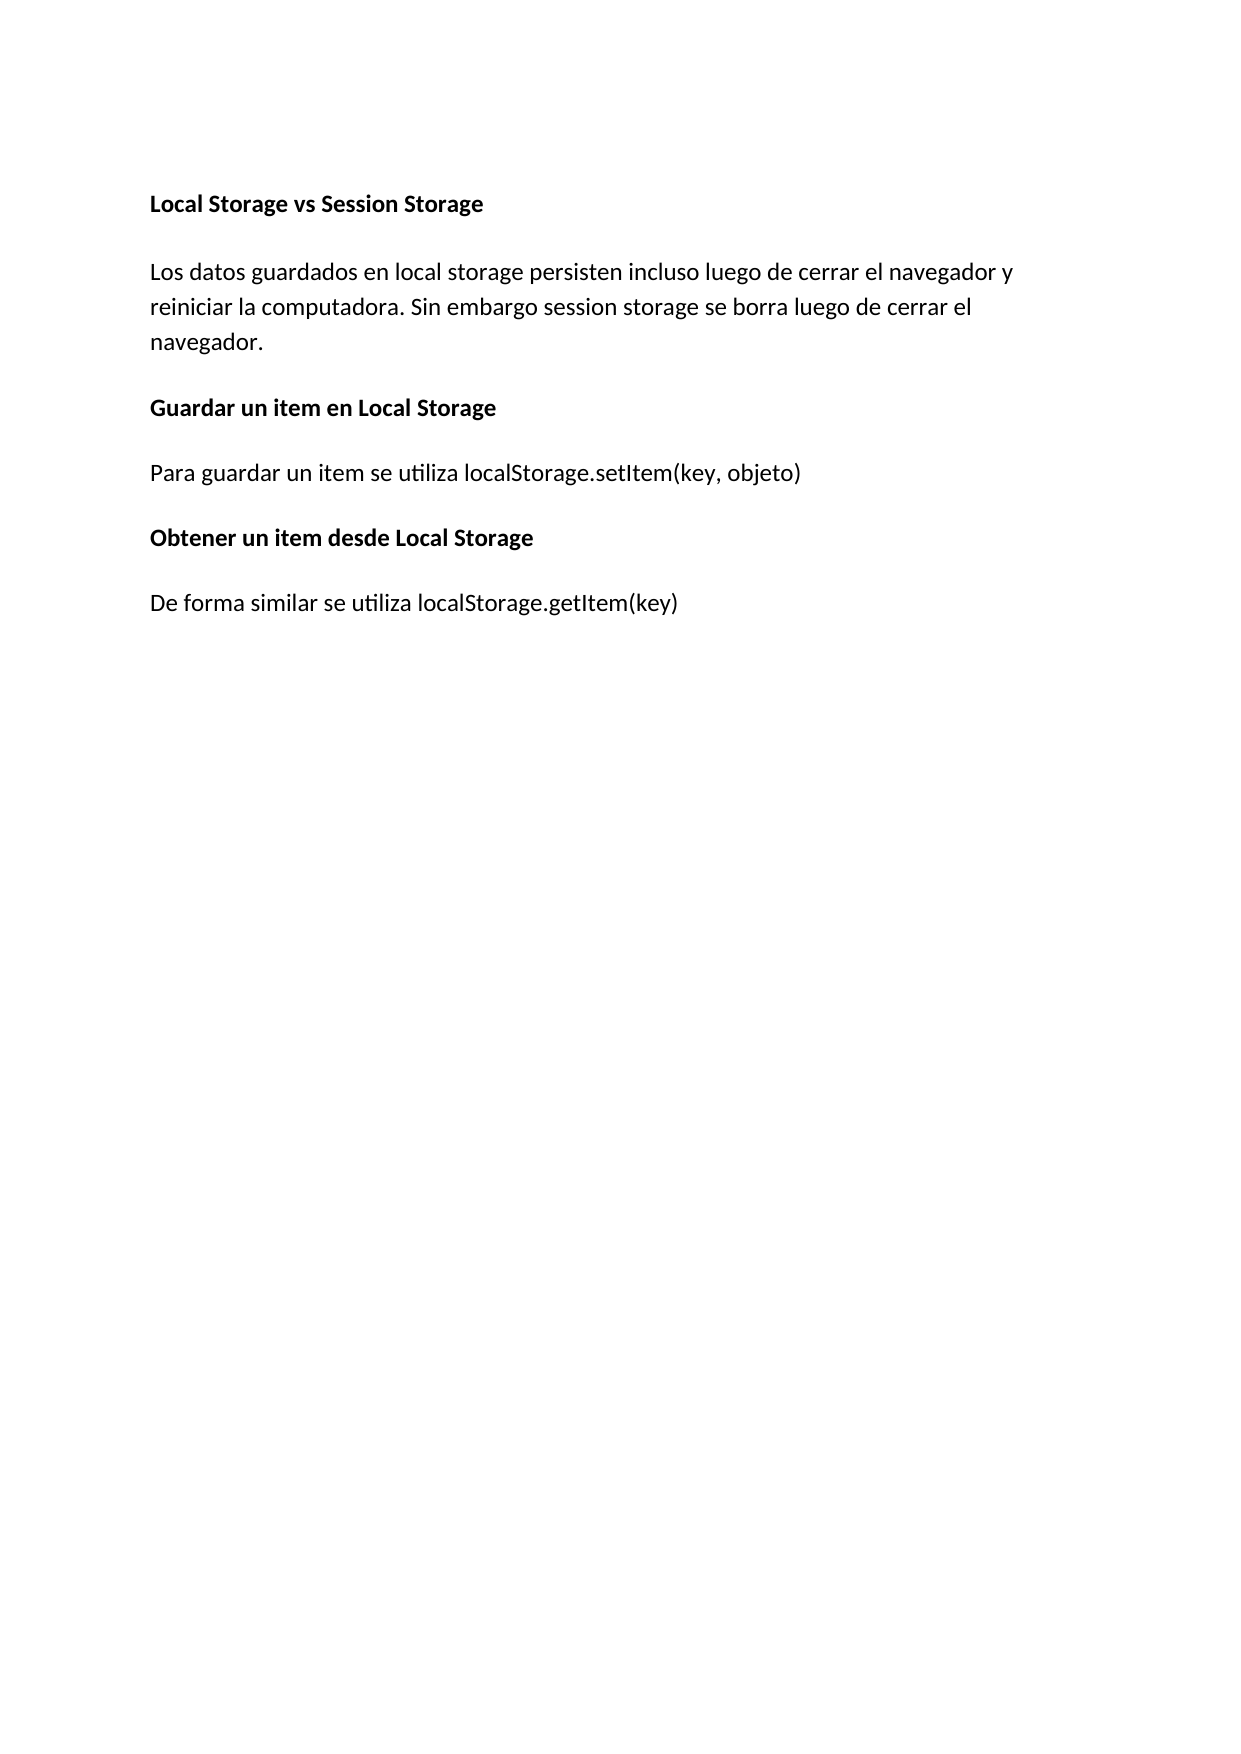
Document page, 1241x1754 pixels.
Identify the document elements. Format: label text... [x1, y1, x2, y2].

text Local Storage vs Session Storage [150, 188, 1090, 219]
text De forma similar se utiliza localStorage.getItem(key) [150, 587, 1090, 618]
text Guardar un item en Local Storage [150, 392, 1090, 422]
text Los datos guardados en local storage persisten incluso luego de cerrar el navegador y reiniciar la computadora. Sin embargo session storage se borra luego de cerrar el navegador. [150, 257, 1090, 357]
text Obtener un item desde Local Storage [150, 522, 1090, 553]
text Para guardar un item se utiliza localStorage.setItem(key, objeto) [150, 457, 1090, 487]
